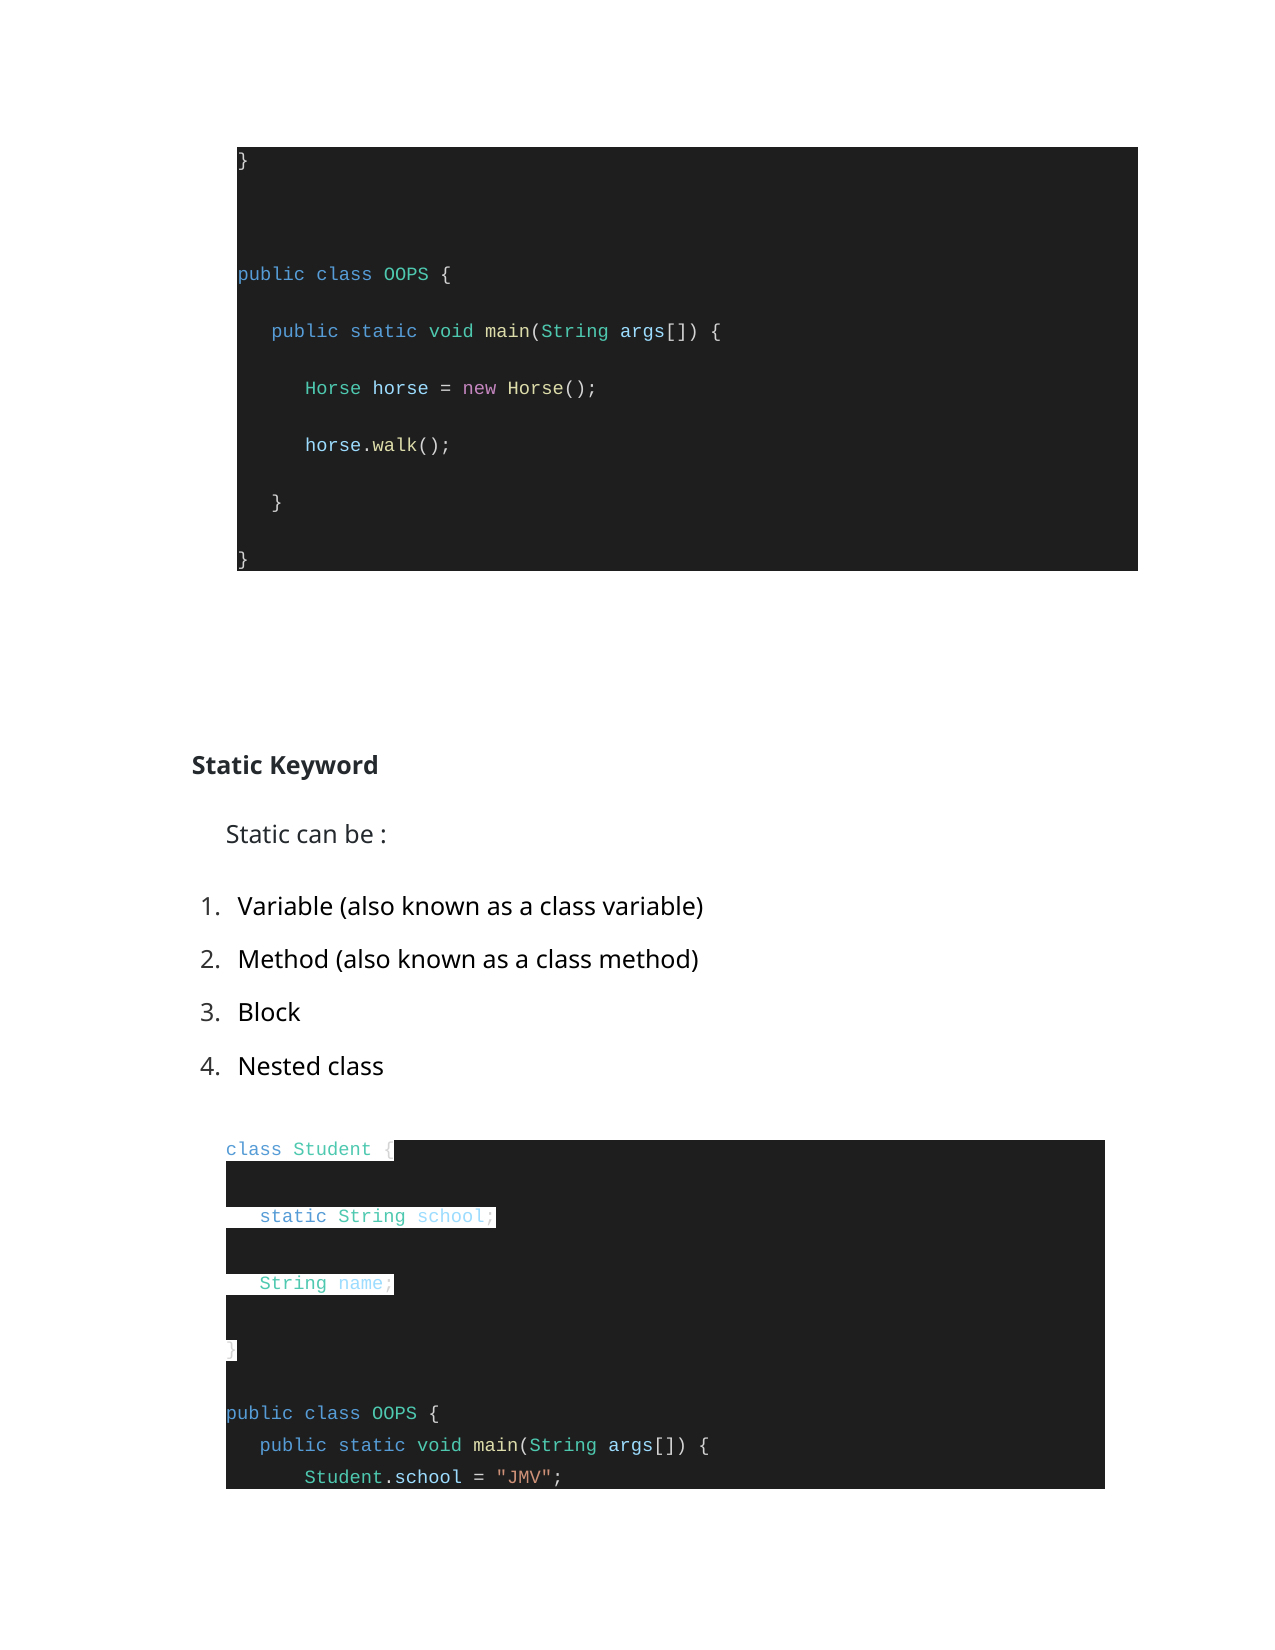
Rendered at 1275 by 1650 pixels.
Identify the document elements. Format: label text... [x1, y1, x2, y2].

text static String school; [226, 1207, 1105, 1228]
text Student.school = "JMV"; [226, 1468, 1105, 1489]
text String name; [226, 1273, 1105, 1295]
text public class OOPS { [237, 261, 1138, 286]
text } [237, 545, 1138, 571]
text public static void main(String args[]) { [226, 1436, 1105, 1457]
text Static can be : [226, 816, 1105, 850]
list Block [200, 991, 1138, 1029]
text Horse horse = new Horse(); [237, 374, 1138, 400]
text public class OOPS { [226, 1404, 1105, 1425]
list Nested class [200, 1044, 1138, 1086]
text public static void main(String args[]) { [237, 318, 1138, 343]
text horse.walk(); [237, 431, 1138, 457]
text class Student { [226, 1140, 1105, 1161]
list Variable (also known as a class variable) [200, 884, 1138, 923]
list Method (also known as a class method) [200, 938, 1138, 976]
text } [237, 147, 1138, 172]
text Static Keyword [192, 747, 1133, 781]
text } [237, 488, 1138, 514]
text } [226, 1340, 1105, 1361]
